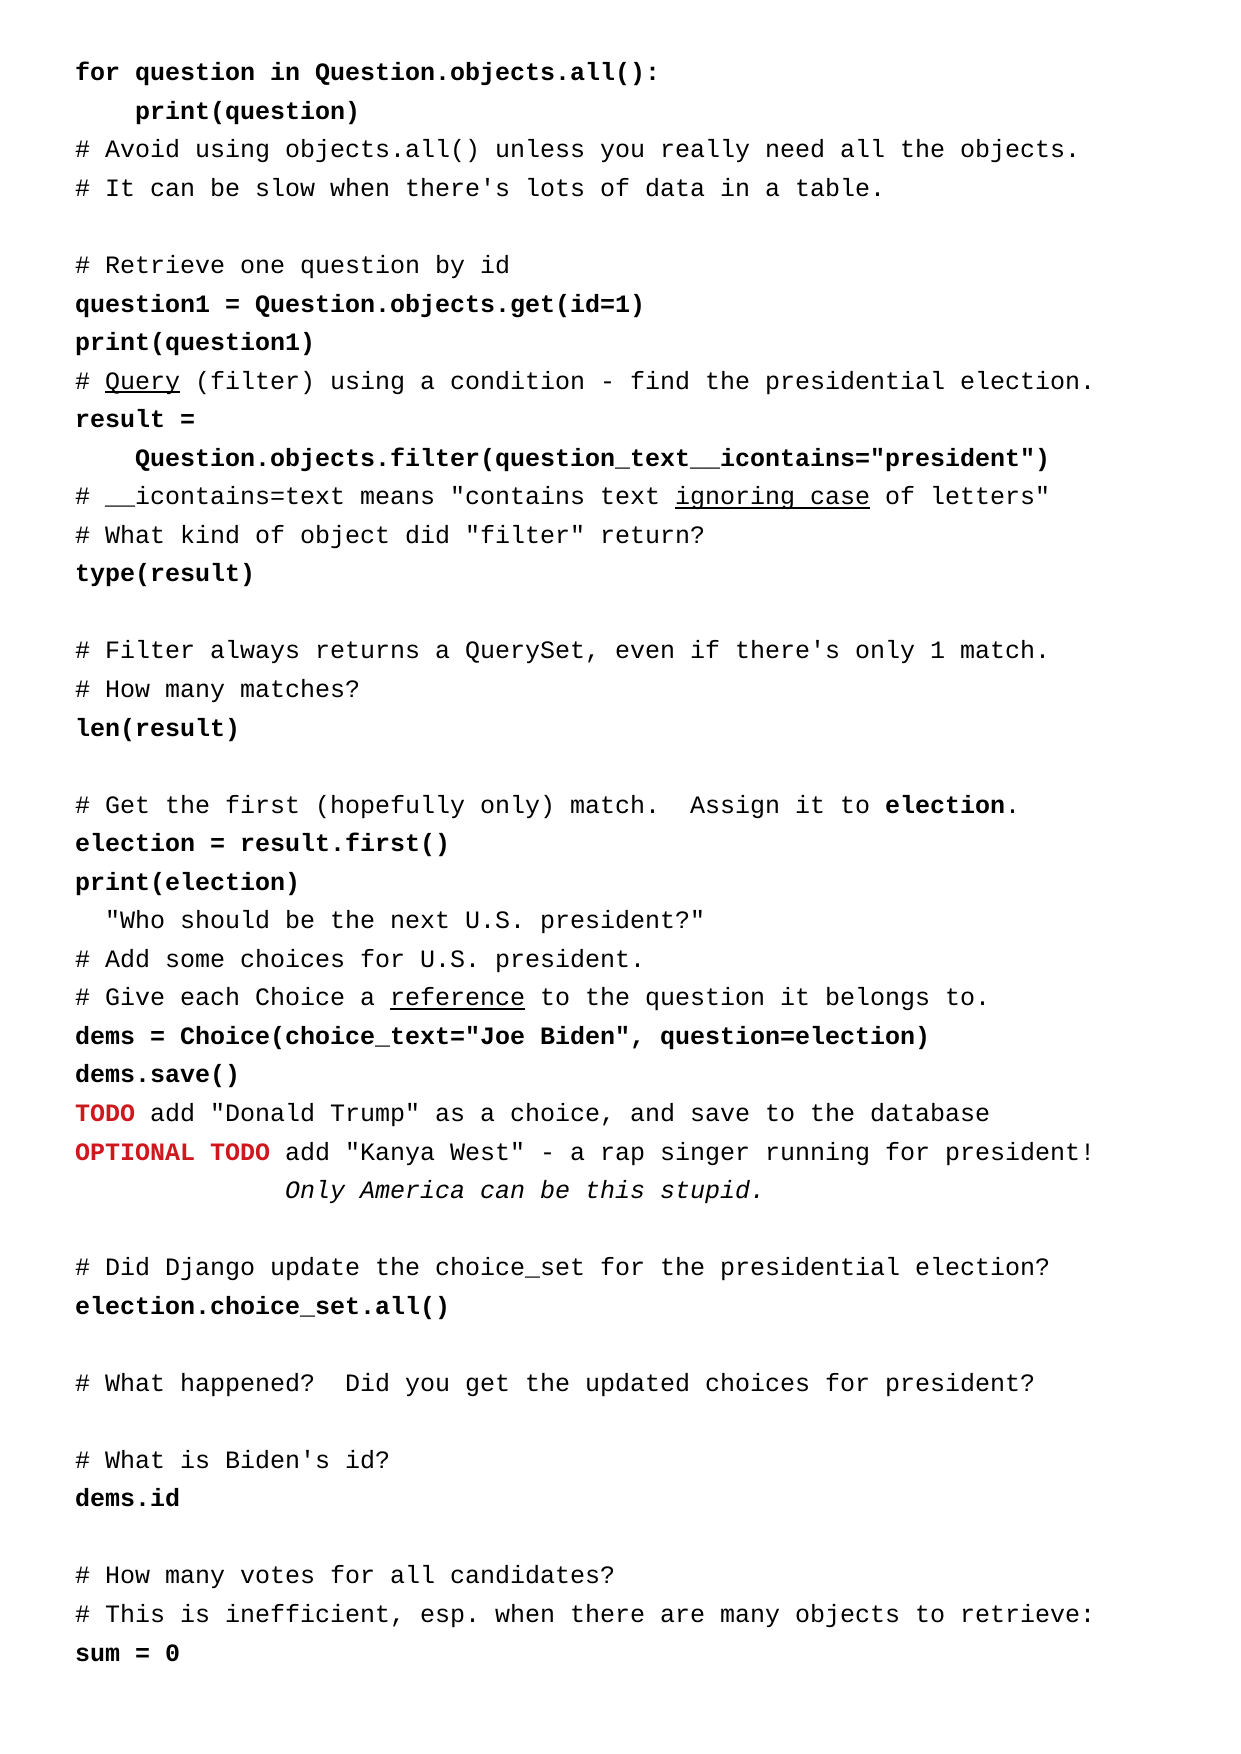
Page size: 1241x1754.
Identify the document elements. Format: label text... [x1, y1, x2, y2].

text print(election) [75, 869, 1165, 898]
text election = result.first() [75, 831, 1165, 859]
text # What happened? Did you get the updated choices for president? [75, 1370, 1165, 1399]
text # Filter always returns a QuerySet, even if there's only 1 match. [75, 638, 1165, 666]
text for question in Question.objects.all(): [75, 60, 1165, 88]
text type(result) [75, 561, 1165, 589]
text print(question) [75, 98, 1165, 127]
text dems.save() [75, 1062, 1165, 1090]
text # It can be slow when there's lots of data in a table. [75, 176, 1165, 204]
text # Query (filter) using a condition - find the presidential election. [75, 368, 1165, 397]
text # What kind of object did "filter" return? [75, 522, 1165, 551]
text question1 = Question.objects.get(id=1) [75, 291, 1165, 319]
text # __icontains=text means "contains text ignoring case of letters" [75, 484, 1165, 512]
text dems = Choice(choice_text="Joe Biden", question=election) [75, 1023, 1165, 1052]
text TODO add "Donald Trump" as a choice, and save to the database [75, 1101, 1165, 1129]
text OPTIONAL TODO add "Kanya West" - a rap singer running for president! [75, 1139, 1165, 1167]
text # Get the first (hopefully only) match. Assign it to election. [75, 792, 1165, 821]
text election.choice_set.all() [75, 1293, 1165, 1322]
text "Who should be the next U.S. president?" [75, 908, 1165, 936]
text # Did Django update the choice_set for the presidential election? [75, 1255, 1165, 1283]
text Only America can be this stupid. [75, 1178, 1165, 1206]
text # What is Biden's id? [75, 1447, 1165, 1476]
text # How many matches? [75, 677, 1165, 705]
text # Give each Choice a reference to the question it belongs to. [75, 985, 1165, 1013]
text sum = 0 [75, 1640, 1165, 1668]
text dems.id [75, 1486, 1165, 1514]
text result = [75, 407, 1165, 435]
text len(result) [75, 715, 1165, 743]
text # Avoid using objects.all() unless you really need all the objects. [75, 137, 1165, 165]
text Question.objects.filter(question_text__icontains="president") [75, 445, 1165, 474]
text # This is inefficient, esp. when there are many objects to retrieve: [75, 1602, 1165, 1630]
text # Add some choices for U.S. president. [75, 946, 1165, 975]
text print(question1) [75, 330, 1165, 358]
text # Retrieve one question by id [75, 253, 1165, 281]
text # How many votes for all candidates? [75, 1563, 1165, 1591]
